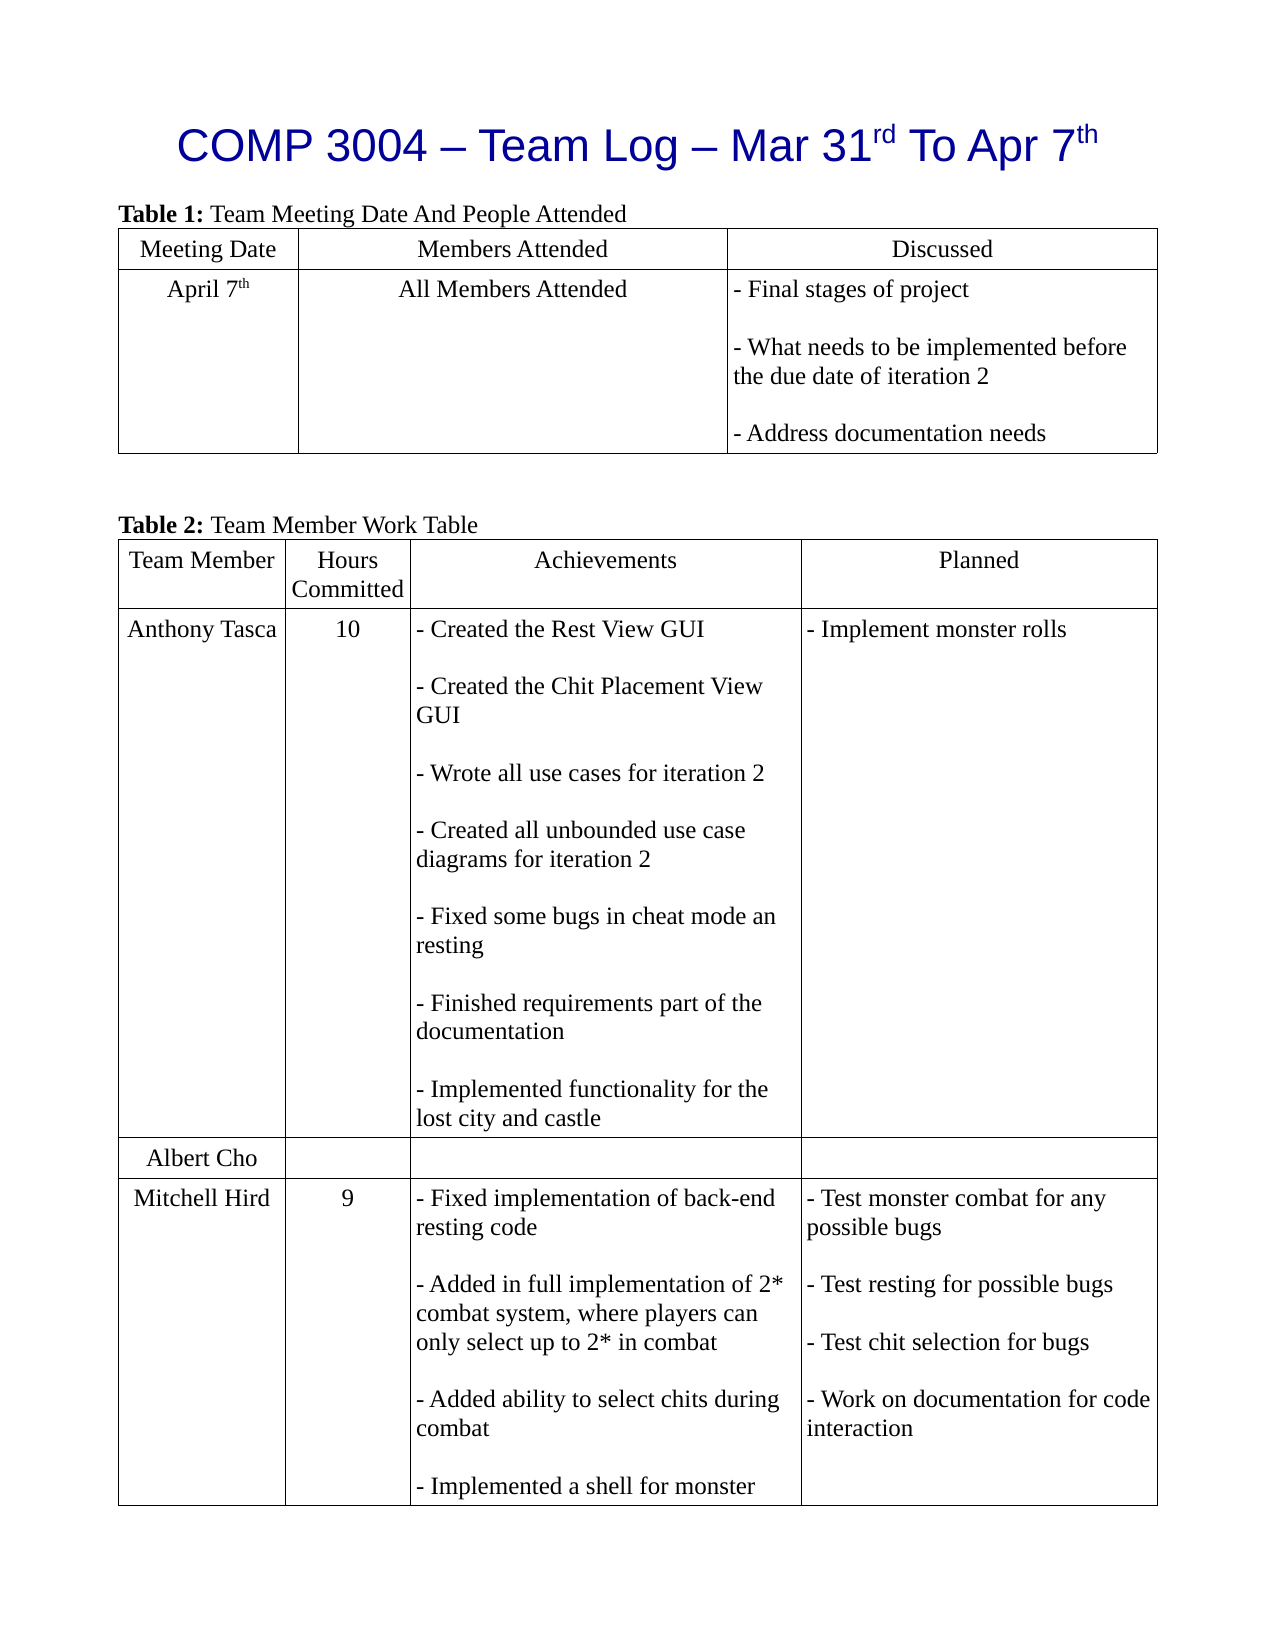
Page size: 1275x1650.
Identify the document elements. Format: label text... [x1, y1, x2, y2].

table_cell [286, 1138, 410, 1177]
table_cell Mitchell Hird [119, 1179, 285, 1505]
table_cell All Members Attended [299, 270, 727, 453]
table_cell - Created the Rest View GUI - Created the Chit Placement View GUI - Wrote all use cases for iteration 2 - Created all unbounded use case diagrams for iteration 2 - Fixed some bugs in cheat mode an resting - Finished requirements part of the documentation - Implemented functionality for the lost city and castle [411, 609, 801, 1137]
table_cell [802, 1138, 1157, 1177]
table_header Team Member [119, 540, 285, 608]
text Table 2: Team Member Work Table [118, 510, 1157, 539]
table_header Planned [802, 540, 1157, 608]
table_cell [411, 1138, 801, 1177]
table_header Achievements [411, 540, 801, 608]
table_cell Albert Cho [119, 1138, 285, 1177]
text COMP 3004 – Team Log – Mar 31rd To Apr 7th [118, 118, 1157, 171]
table_header Members Attended [299, 229, 727, 269]
table_cell 9 [286, 1179, 410, 1505]
table_header Hours Committed [286, 540, 410, 608]
table_cell - Fixed implementation of back-end resting code - Added in full implementation of 2* combat system, where players can only select up to 2* in combat - Added ability to select chits during combat - Implemented a shell for monster [411, 1179, 801, 1505]
table_header Discussed [728, 229, 1157, 269]
table_cell - Final stages of project - What needs to be implemented before the due date of iteration 2 - Address documentation needs [728, 270, 1157, 453]
text Table 1: Team Meeting Date And People Attended [118, 199, 1157, 228]
table_cell Anthony Tasca [119, 609, 285, 1137]
table_cell 10 [286, 609, 410, 1137]
table_cell - Implement monster rolls [802, 609, 1157, 1137]
table_header Meeting Date [119, 229, 298, 269]
table_cell April 7th [119, 270, 298, 453]
table_cell - Test monster combat for any possible bugs - Test resting for possible bugs - Test chit selection for bugs - Work on documentation for code interaction [802, 1179, 1157, 1505]
